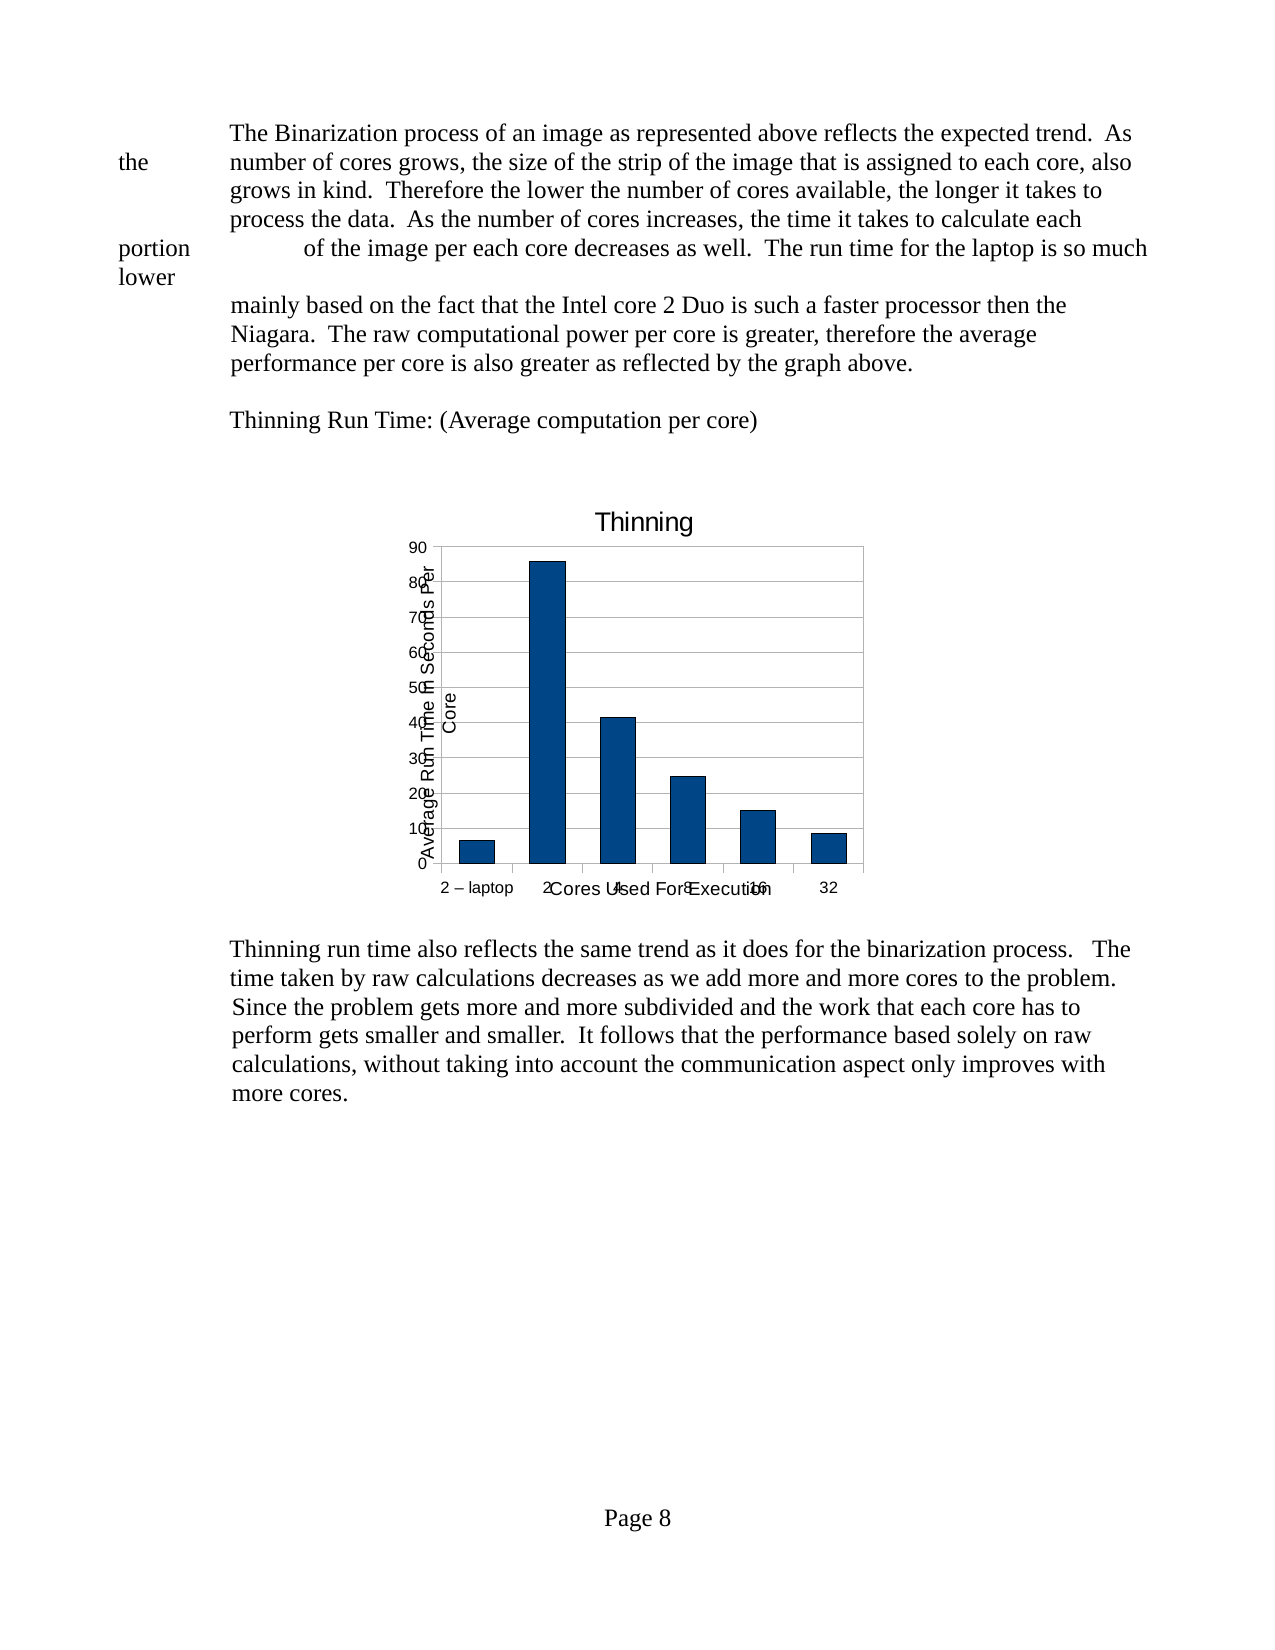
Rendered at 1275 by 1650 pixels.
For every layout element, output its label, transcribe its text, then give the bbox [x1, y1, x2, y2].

text mainly based on the fact that the Intel core 2 Duo is such a faster processor then the Niagara. The raw computational power per core is greater, therefore the average performance per core is also greater as reflected by the graph above. [230, 291, 1157, 377]
text Thinning Run Time: (Average computation per core) [118, 406, 1157, 434]
text Since the problem gets more and more subdivided and the work that each core has to perform gets smaller and smaller. It follows that the performance based solely on raw calculations, without taking into account the communication aspect only improves with more cores. [232, 992, 1157, 1107]
text Thinning run time also reflects the same trend as it does for the binarization process. The [118, 934, 1157, 963]
text time taken by raw calculations decreases as we add more and more cores to the problem. [118, 963, 1157, 992]
text The Binarization process of an image as represented above reflects the expected trend. As the number of cores grows, the size of the strip of the image that is assigned to each core, also grows in kind. Therefore the lower the number of cores available, the longer it takes to process the data. As the number of cores increases, the time it takes to calculate each portion of the image per each core decreases as well. The run time for the laptop is so much lower [118, 118, 1157, 291]
